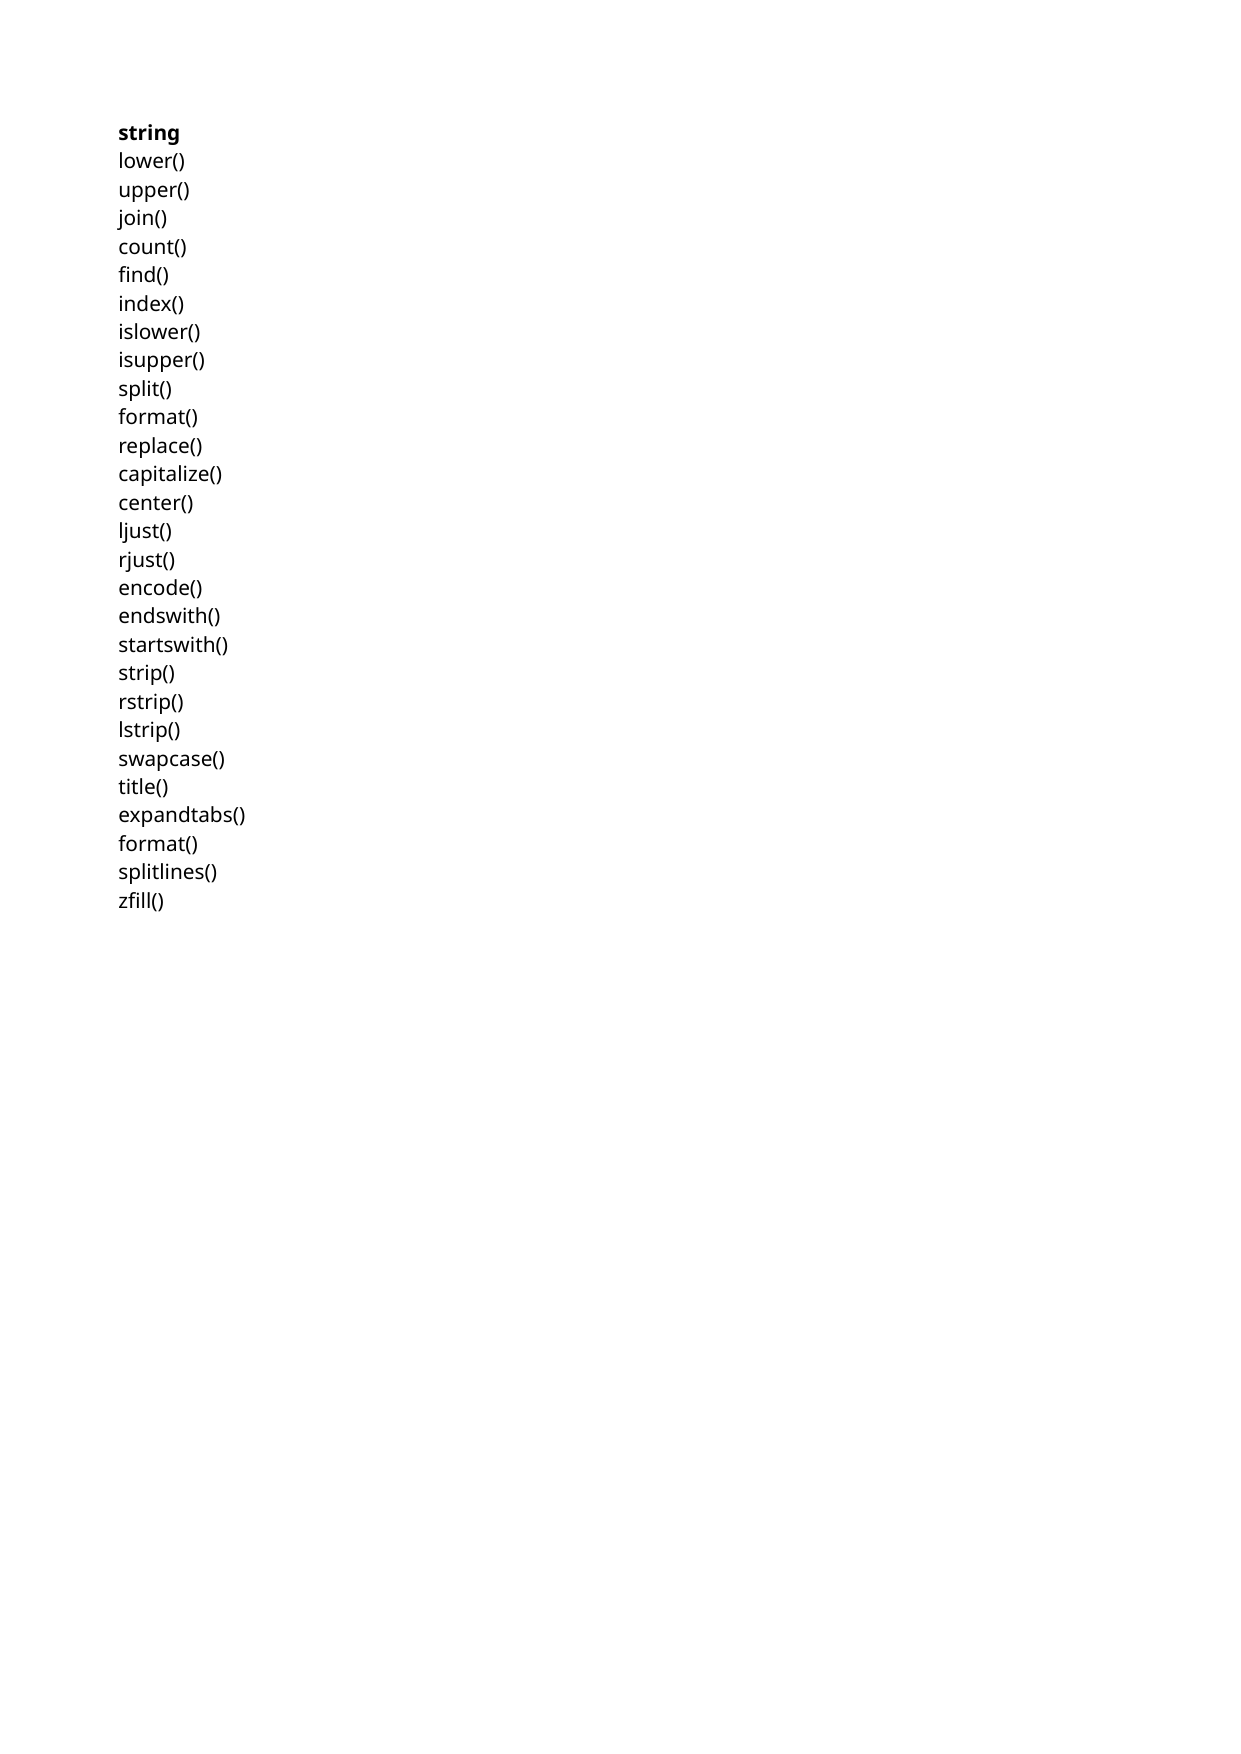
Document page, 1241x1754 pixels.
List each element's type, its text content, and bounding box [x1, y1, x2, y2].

text replace() [118, 431, 1122, 459]
text count() [118, 232, 1122, 260]
text upper() [118, 175, 1122, 203]
text string [118, 118, 1122, 147]
text isupper() [118, 346, 1122, 374]
text zfill() [118, 886, 1122, 914]
text title() [118, 772, 1122, 801]
text encode() [118, 573, 1122, 602]
text strip() [118, 658, 1122, 687]
text islower() [118, 317, 1122, 346]
text find() [118, 260, 1122, 289]
text index() [118, 289, 1122, 317]
text expandtabs() [118, 801, 1122, 829]
text rstrip() [118, 687, 1122, 715]
text lower() [118, 147, 1122, 175]
text endswith() [118, 602, 1122, 630]
text center() [118, 488, 1122, 516]
text format() [118, 829, 1122, 857]
text ljust() [118, 516, 1122, 545]
text lstrip() [118, 715, 1122, 744]
text swapcase() [118, 744, 1122, 772]
text split() [118, 374, 1122, 402]
text rjust() [118, 545, 1122, 573]
text join() [118, 203, 1122, 232]
text format() [118, 402, 1122, 431]
text startswith() [118, 630, 1122, 658]
text splitlines() [118, 857, 1122, 886]
text capitalize() [118, 459, 1122, 488]
